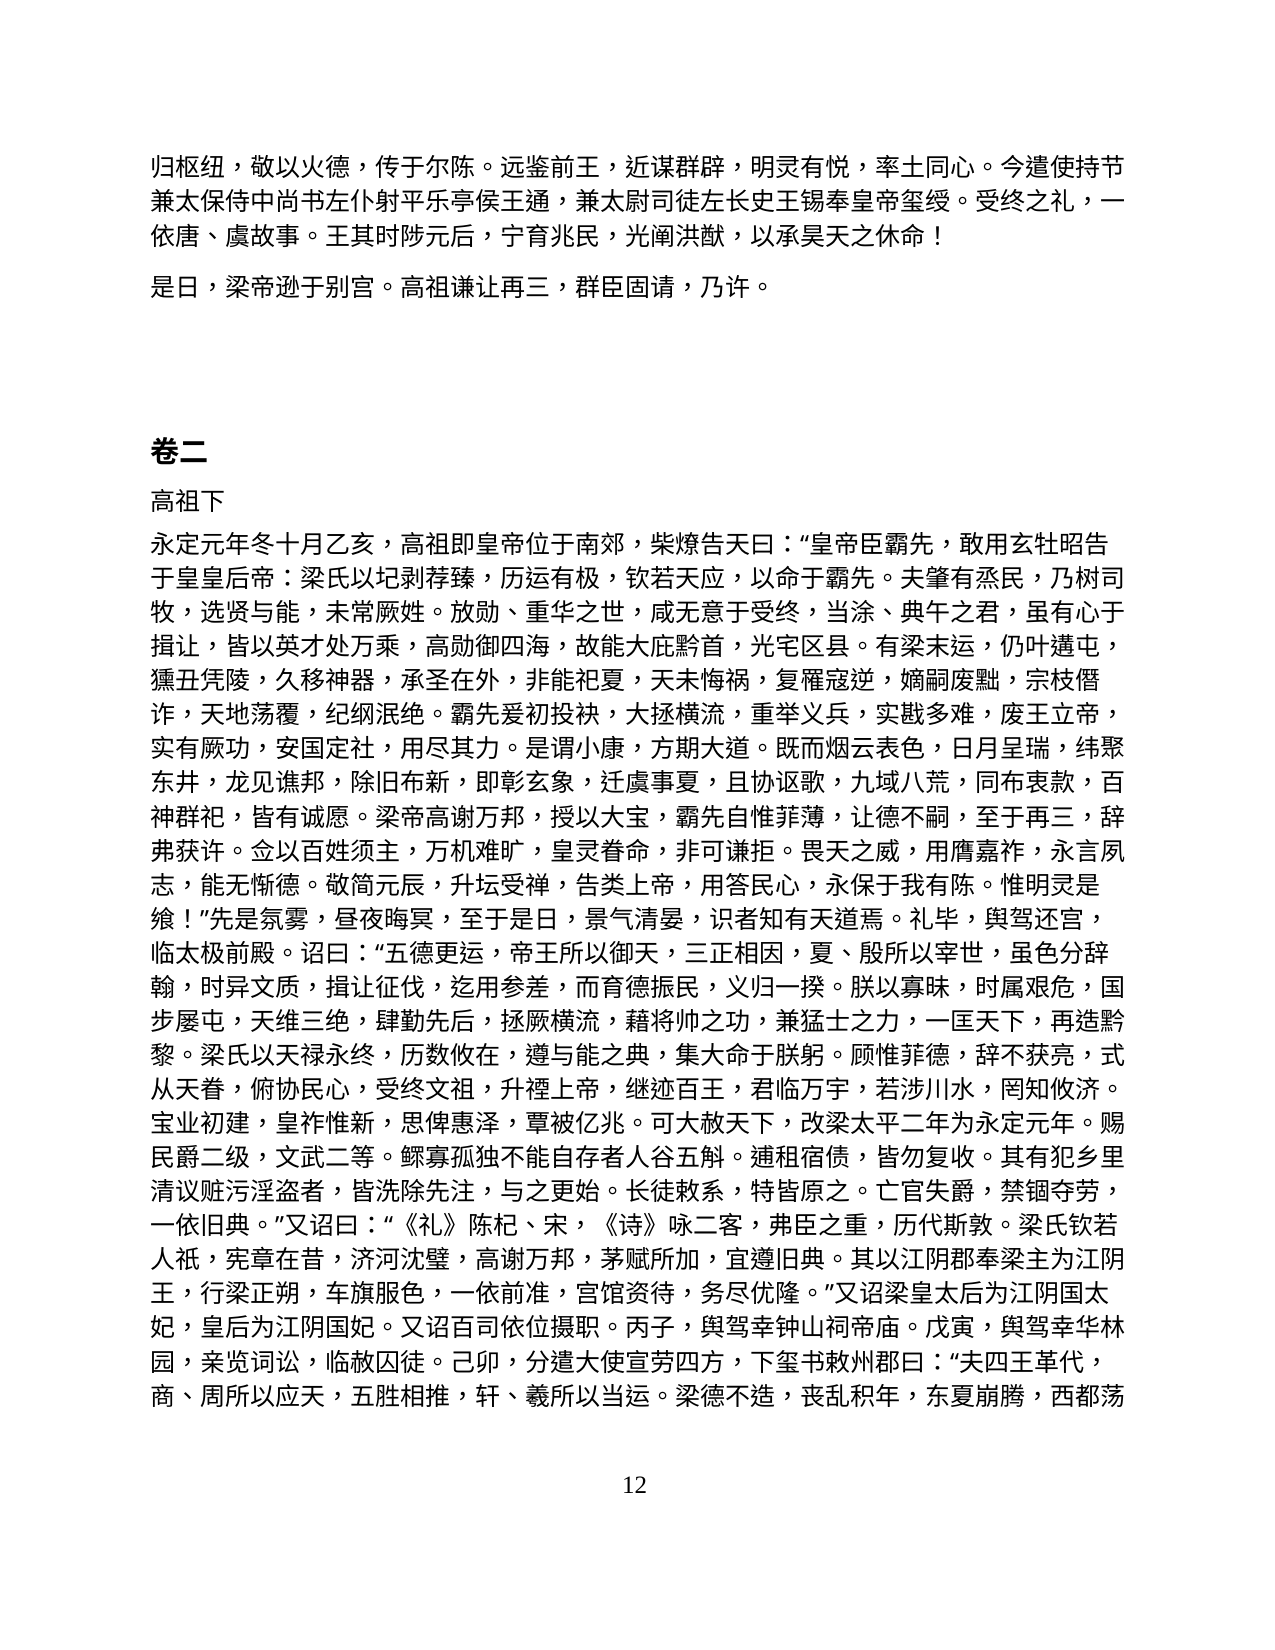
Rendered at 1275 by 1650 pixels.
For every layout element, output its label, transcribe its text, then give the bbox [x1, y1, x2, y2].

text 高祖下 [150, 484, 1125, 518]
text 是日，梁帝逊于别宫。高祖谦让再三，群臣固请，乃许。 [150, 270, 1125, 304]
subtitle 卷二 [150, 431, 1125, 471]
text 永定元年冬十月乙亥，高祖即皇帝位于南郊，柴燎告天曰：“皇帝臣霸先，敢用玄牡昭告于皇皇后帝：梁氏以圮剥荐臻，历运有极，钦若天应，以命于霸先。夫肇有烝民，乃树司牧，选贤与能，未常厥姓。放勋、重华之世，咸无意于受终，当涂、典午之君，虽有心于揖让，皆以英才处万乘，高勋御四海，故能大庇黔首，光宅区县。有梁末运，仍叶遘屯，獯丑凭陵，久移神器，承圣在外，非能祀夏，天未悔祸，复罹寇逆，嫡嗣废黜，宗枝僭诈，天地荡覆，纪纲泯绝。霸先爰初投袂，大拯横流，重举义兵，实戡多难，废王立帝，实有厥功，安国定社，用尽其力。是谓小康，方期大道。既而烟云表色，日月呈瑞，纬聚东井，龙见谯邦，除旧布新，即彰玄象，迁虞事夏，且协讴歌，九域八荒，同布衷款，百神群祀，皆有诚愿。梁帝高谢万邦，授以大宝，霸先自惟菲薄，让德不嗣，至于再三，辞弗获许。佥以百姓须主，万机难旷，皇灵眷命，非可谦拒。畏天之威，用膺嘉祚，永言夙志，能无惭德。敬简元辰，升坛受禅，告类上帝，用答民心，永保于我有陈。惟明灵是飨！”先是氛雾，昼夜晦冥，至于是日，景气清晏，识者知有天道焉。礼毕，舆驾还宫，临太极前殿。诏曰：“五德更运，帝王所以御天，三正相因，夏、殷所以宰世，虽色分辞翰，时异文质，揖让征伐，迄用参差，而育德振民，义归一揆。朕以寡昧，时属艰危，国步屡屯，天维三绝，肆勤先后，拯厥横流，藉将帅之功，兼猛士之力，一匡天下，再造黔黎。梁氏以天禄永终，历数攸在，遵与能之典，集大命于朕躬。顾惟菲德，辞不获亮，式从天眷，俯协民心，受终文祖，升禋上帝，继迹百王，君临万宇，若涉川水，罔知攸济。宝业初建，皇祚惟新，思俾惠泽，覃被亿兆。可大赦天下，改梁太平二年为永定元年。赐民爵二级，文武二等。鳏寡孤独不能自存者人谷五斛。逋租宿债，皆勿复收。其有犯乡里清议赃污淫盗者，皆洗除先注，与之更始。长徒敕系，特皆原之。亡官失爵，禁锢夺劳，一依旧典。”又诏曰：“《礼》陈杞、宋，《诗》咏二客，弗臣之重，历代斯敦。梁氏钦若人祇，宪章在昔，济河沈璧，高谢万邦，茅赋所加，宜遵旧典。其以江阴郡奉梁主为江阴王，行梁正朔，车旗服色，一依前准，宫馆资待，务尽优隆。”又诏梁皇太后为江阴国太妃，皇后为江阴国妃。又诏百司依位摄职。丙子，舆驾幸钟山祠帝庙。戊寅，舆驾幸华林园，亲览词讼，临赦囚徒。己卯，分遣大使宣劳四方，下玺书敕州郡曰：“夫四王革代，商、周所以应天，五胜相推，轩、羲所以当运。梁德不造，丧乱积年，东夏崩腾，西都荡 [150, 527, 1125, 1412]
text 归枢纽，敬以火德，传于尔陈。远鉴前王，近谋群辟，明灵有悦，率土同心。今遣使持节兼太保侍中尚书左仆射平乐亭侯王通，兼太尉司徒左长史王锡奉皇帝玺绶。受终之礼，一依唐、虞故事。王其时陟元后，宁育兆民，光阐洪猷，以承昊天之休命！ [150, 150, 1125, 252]
